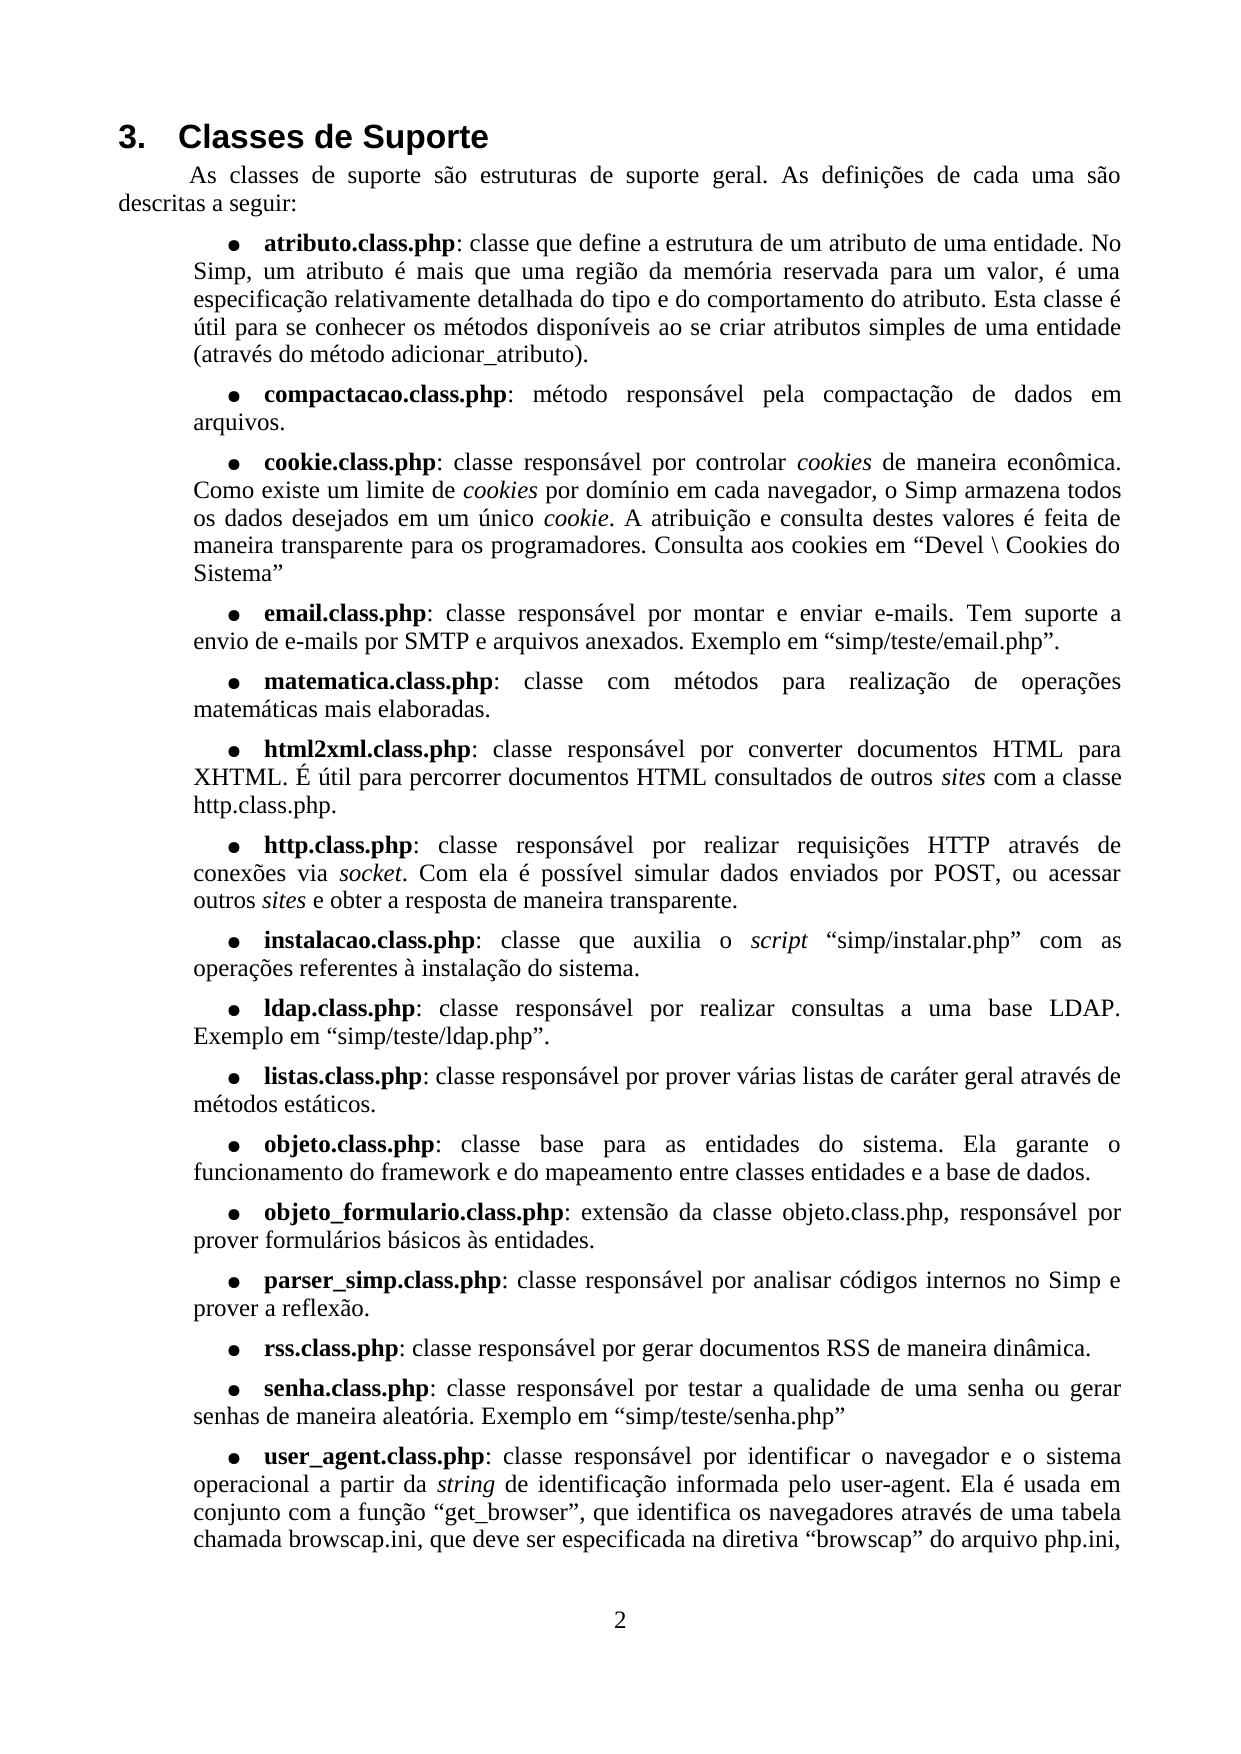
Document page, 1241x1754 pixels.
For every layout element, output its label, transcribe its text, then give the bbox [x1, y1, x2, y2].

list rss.class.php: classe responsável por gerar documentos RSS de maneira dinâmica. [156, 1334, 1122, 1362]
list email.class.php: classe responsável por montar e enviar e-mails. Tem suporte a envio de e-mails por SMTP e arquivos anexados. Exemplo em “simp/teste/email.php”. [156, 599, 1122, 655]
list cookie.class.php: classe responsável por controlar cookies de maneira econômica. Como existe um limite de cookies por domínio em cada navegador, o Simp armazena todos os dados desejados em um único cookie. A atribuição e consulta destes valores é feita de maneira transparente para os programadores. Consulta aos cookies em “Devel \ Cookies do Sistema” [156, 448, 1122, 587]
list http.class.php: classe responsável por realizar requisições HTTP através de conexões via socket. Com ela é possível simular dados enviados por POST, ou acessar outros sites e obter a resposta de maneira transparente. [156, 831, 1122, 914]
list listas.class.php: classe responsável por prover várias listas de caráter geral através de métodos estáticos. [156, 1062, 1122, 1118]
list html2xml.class.php: classe responsável por converter documentos HTML para XHTML. É útil para percorrer documentos HTML consultados de outros sites com a classe http.class.php. [156, 735, 1122, 818]
subtitle Classes de Suporte [118, 118, 1122, 156]
list objeto.class.php: classe base para as entidades do sistema. Ela garante o funcionamento do framework e do mapeamento entre classes entidades e a base de dados. [156, 1130, 1122, 1186]
list user_agent.class.php: classe responsável por identificar o navegador e o sistema operacional a partir da string de identificação informada pelo user-agent. Ela é usada em conjunto com a função “get_browser”, que identifica os navegadores através de uma tabela chamada browscap.ini, que deve ser especificada na diretiva “browscap” do arquivo php.ini, para funcionar corretamente. Observação: um arquivo php_browscap.ini é incluído em cada versão do Simp no diretório “simp/arquivos”, mas a especificação da diretiva no arquivo php.ini e a atualização do arquivo devem ser feitas manualmente. [156, 1442, 1122, 1553]
list parser_simp.class.php: classe responsável por analisar códigos internos no Simp e prover a reflexão. [156, 1266, 1122, 1322]
list instalacao.class.php: classe que auxilia o script “simp/instalar.php” com as operações referentes à instalação do sistema. [156, 927, 1122, 982]
list ldap.class.php: classe responsável por realizar consultas a uma base LDAP. Exemplo em “simp/teste/ldap.php”. [156, 994, 1122, 1050]
list compactacao.class.php: método responsável pela compactação de dados em arquivos. [156, 381, 1122, 436]
list senha.class.php: classe responsável por testar a qualidade de uma senha ou gerar senhas de maneira aleatória. Exemplo em “simp/teste/senha.php” [156, 1374, 1122, 1430]
list matematica.class.php: classe com métodos para realização de operações matemáticas mais elaboradas. [156, 667, 1122, 723]
list atributo.class.php: classe que define a estrutura de um atributo de uma entidade. No Simp, um atributo é mais que uma região da memória reservada para um valor, é uma especificação relativamente detalhada do tipo e do comportamento do atributo. Esta classe é útil para se conhecer os métodos disponíveis ao se criar atributos simples de uma entidade (através do método adicionar_atributo). [156, 229, 1122, 368]
text As classes de suporte são estruturas de suporte geral. As definições de cada uma são descritas a seguir: [118, 162, 1122, 217]
list objeto_formulario.class.php: extensão da classe objeto.class.php, responsável por prover formulários básicos às entidades. [156, 1198, 1122, 1254]
